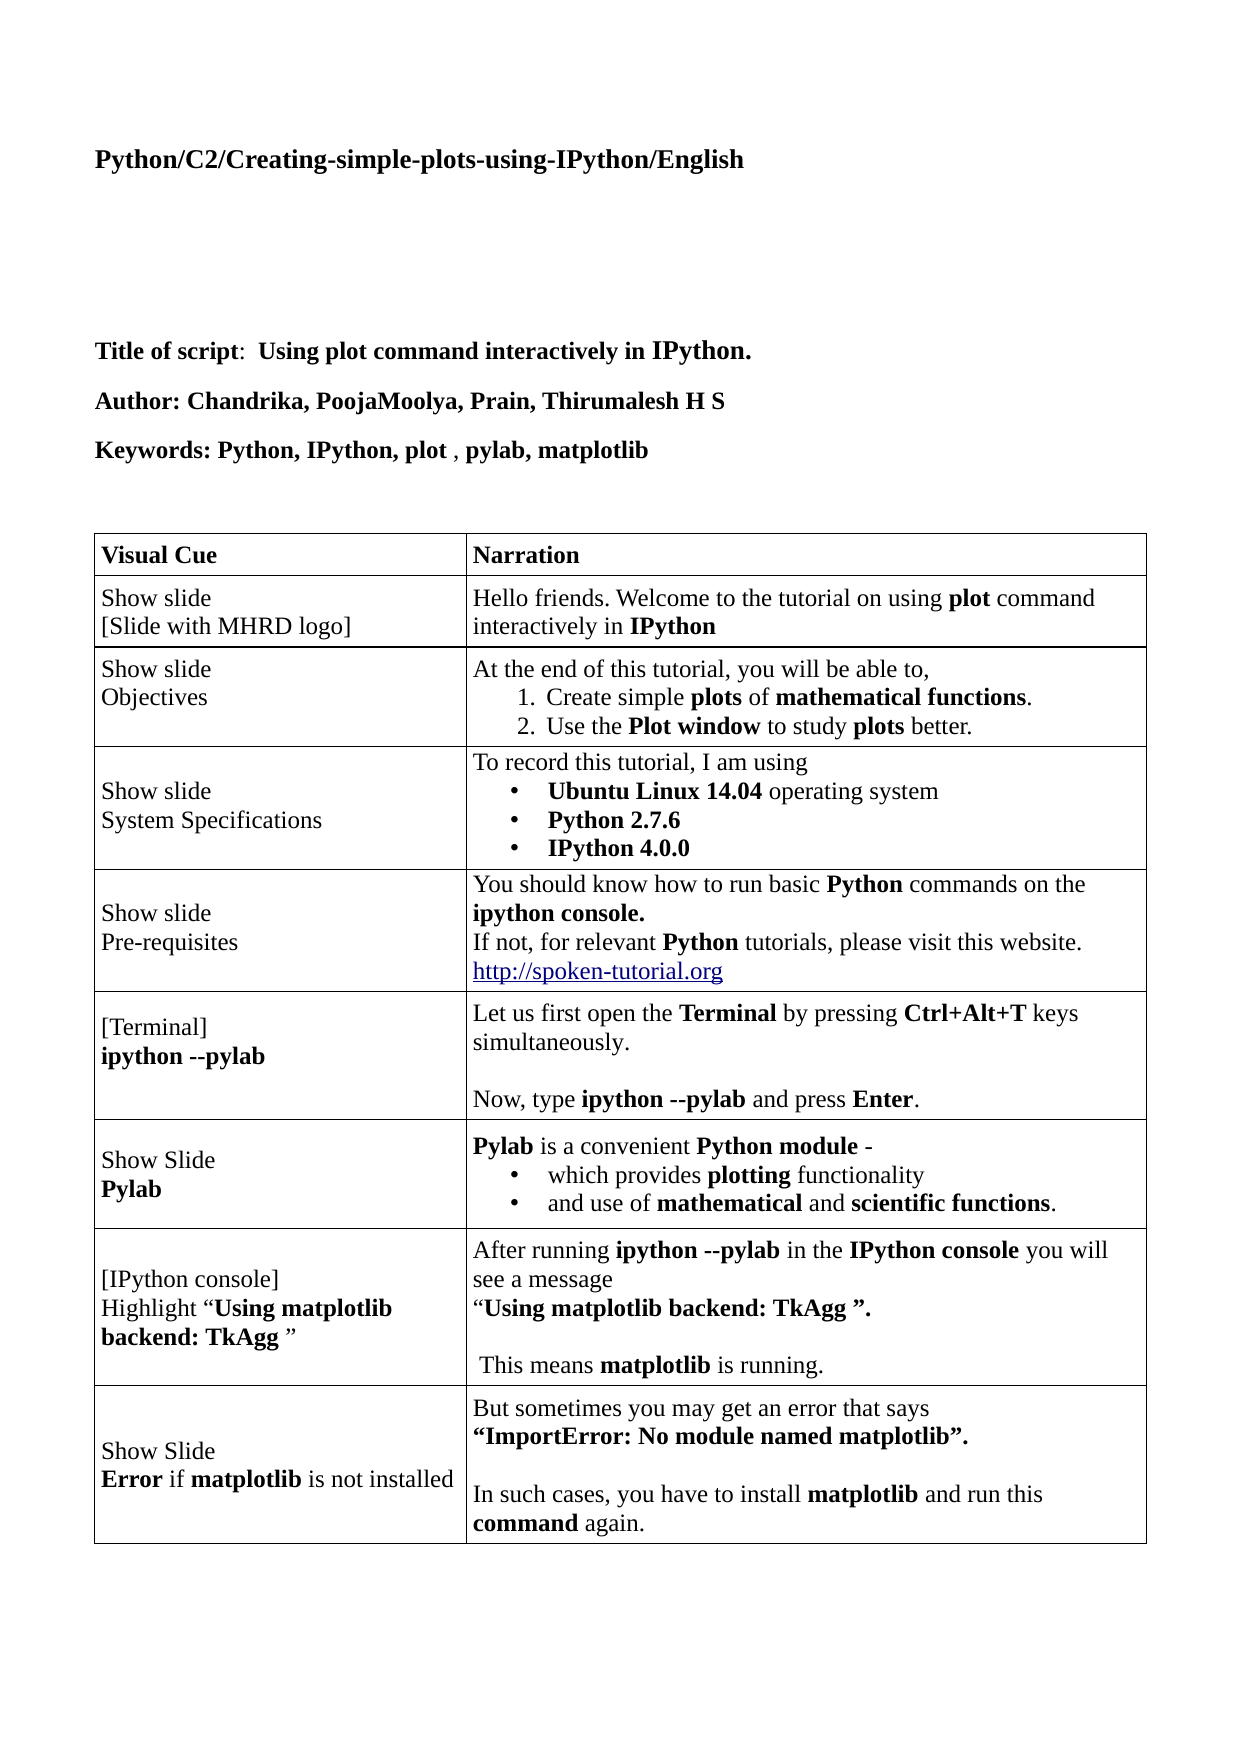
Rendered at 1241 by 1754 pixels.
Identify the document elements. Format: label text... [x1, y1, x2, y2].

table_cell You should know how to run basic Python commands on the ipython console. If not, for relevant Python tutorials, please visit this website. http://spoken-tutorial.org [467, 870, 1146, 991]
table_cell To record this tutorial, I am using Ubuntu Linux 14.04 operating system Python 2.7.6 IPython 4.0.0 [467, 747, 1146, 868]
table_header Narration [467, 534, 1146, 575]
text Title of script: Using plot command interactively in IPython. [94, 334, 1146, 365]
table_cell Show slide Pre-requisites [95, 870, 466, 991]
table_cell But sometimes you may get an error that says “ImportError: No module named matplotlib”. In such cases, you have to install matplotlib and run this command again. [467, 1386, 1146, 1543]
text Author: Chandrika, PoojaMoolya, Prain, Thirumalesh H S [94, 386, 1146, 414]
table_cell [Terminal] ipython --pylab [95, 992, 466, 1119]
table_cell Pylab is a convenient Python module - which provides plotting functionality and use of mathematical and scientific functions. [467, 1120, 1146, 1228]
table_cell Show slide Objectives [95, 648, 466, 746]
table_cell Let us first open the Terminal by pressing Ctrl+Alt+T keys simultaneously. Now, type ipython --pylab and press Enter. [467, 992, 1146, 1119]
table_header Visual Cue [95, 534, 466, 575]
table_cell [IPython console] Highlight “Using matplotlib backend: TkAgg ” [95, 1229, 466, 1385]
subtitle Python/C2/Creating-simple-plots-using-IPython/English [94, 143, 1146, 174]
table_cell Show slide System Specifications [95, 747, 466, 868]
table_cell Hello friends. Welcome to the tutorial on using plot command interactively in IPython [467, 576, 1146, 646]
table_cell After running ipython --pylab in the IPython console you will see a message “Using matplotlib backend: TkAgg ”. This means matplotlib is running. [467, 1229, 1146, 1385]
table_cell Show Slide Error if matplotlib is not installed [95, 1386, 466, 1543]
text Keywords: Python, IPython, plot , pylab, matplotlib [94, 435, 1146, 464]
table_cell Show slide [Slide with MHRD logo] [95, 576, 466, 646]
table_cell Show Slide Pylab [95, 1120, 466, 1228]
table_cell At the end of this tutorial, you will be able to, Create simple plots of mathematical functions. Use the Plot window to study plots better. [467, 648, 1146, 746]
